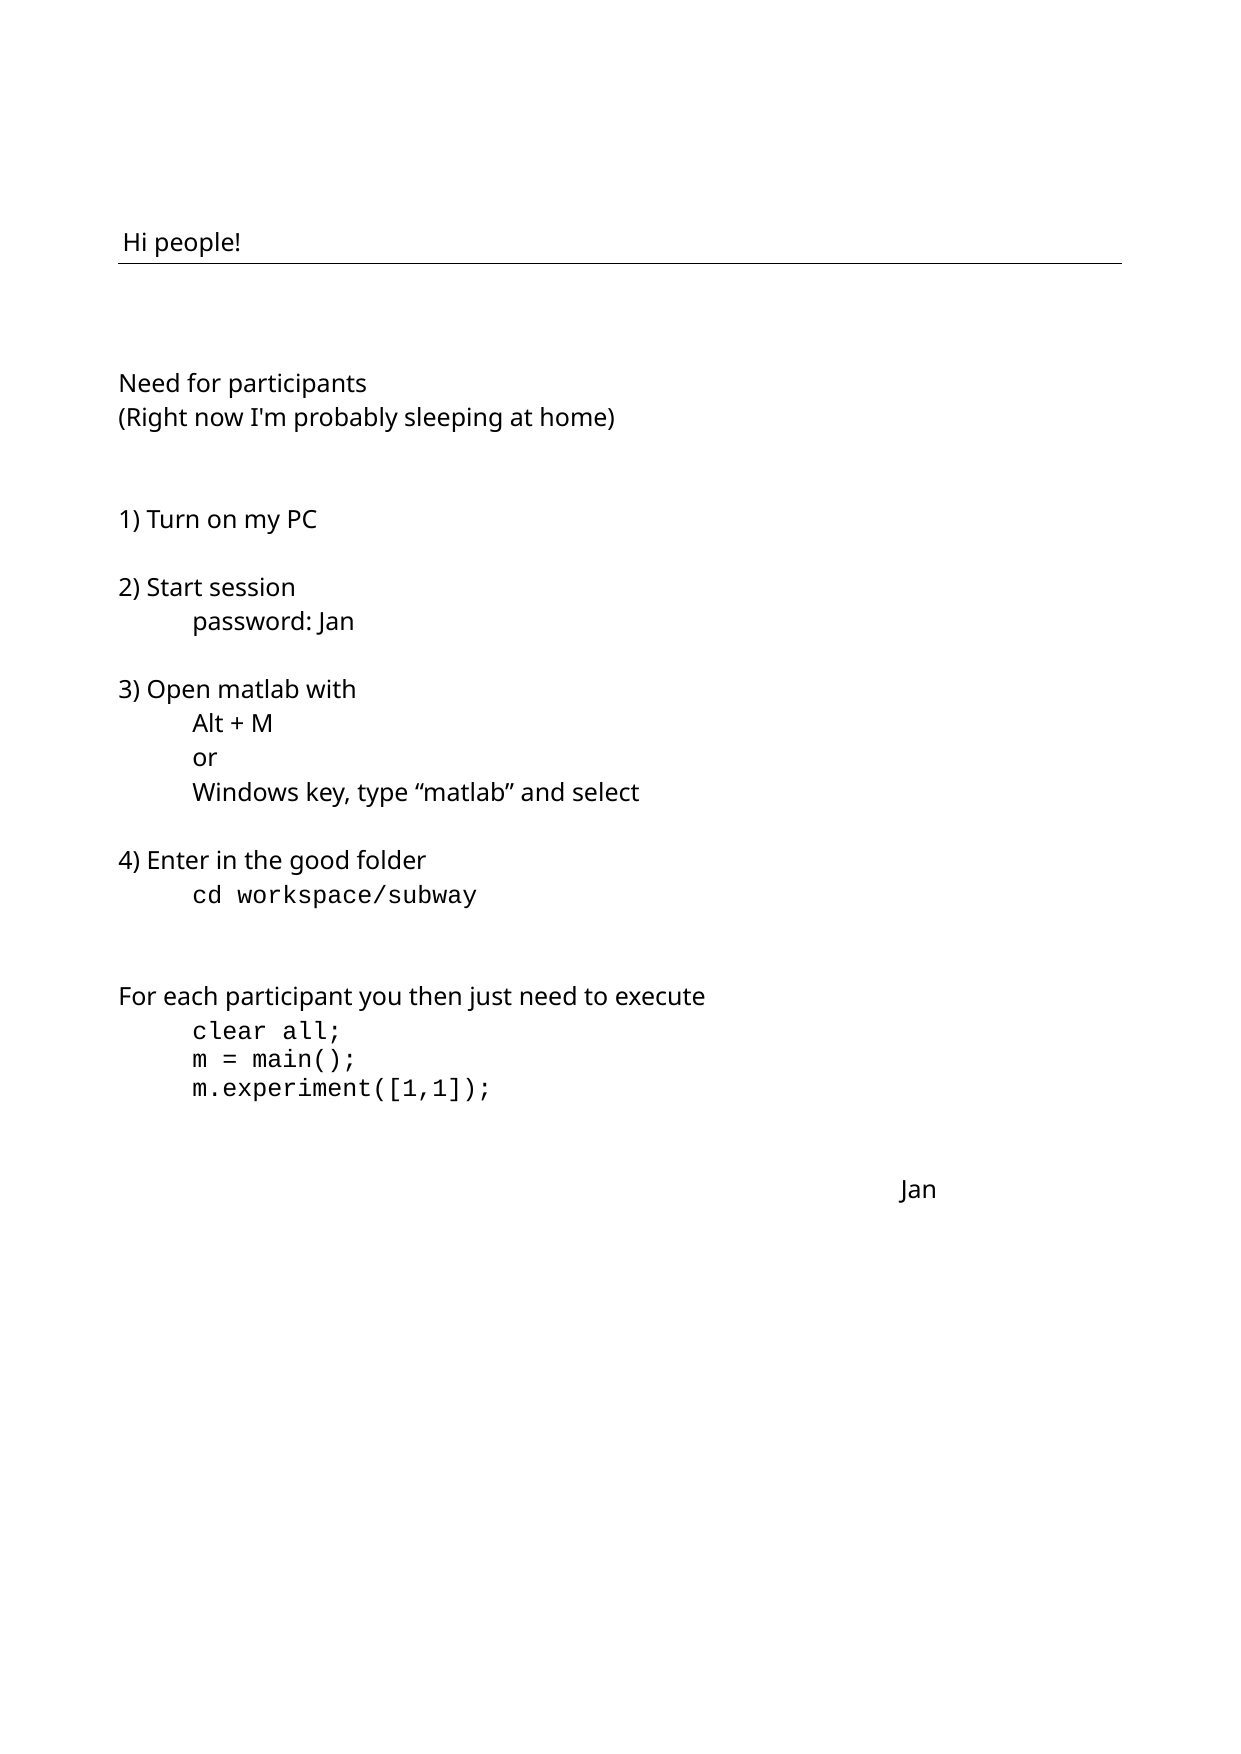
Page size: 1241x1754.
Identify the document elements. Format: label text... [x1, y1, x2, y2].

text (Right now I'm probably sleeping at home) [118, 399, 1122, 433]
text m.experiment([1,1]); [118, 1075, 1122, 1104]
text clear all; [118, 1013, 1122, 1047]
text or [118, 740, 1122, 774]
text cd workspace/subway [118, 876, 1122, 911]
text Need for participants [118, 365, 1122, 399]
text Windows key, type “matlab” and select [118, 774, 1122, 808]
text 3) Open matlab with [118, 672, 1122, 706]
text Alt + M [118, 706, 1122, 740]
text 4) Enter in the good folder [118, 842, 1122, 876]
text password: Jan [118, 604, 1122, 638]
text Jan [118, 1172, 1122, 1206]
text For each participant you then just need to execute [118, 979, 1122, 1013]
text m = main(); [118, 1047, 1122, 1075]
text 2) Start session [118, 570, 1122, 604]
text 1) Turn on my PC [118, 502, 1122, 536]
text Hi people! [118, 220, 1122, 263]
